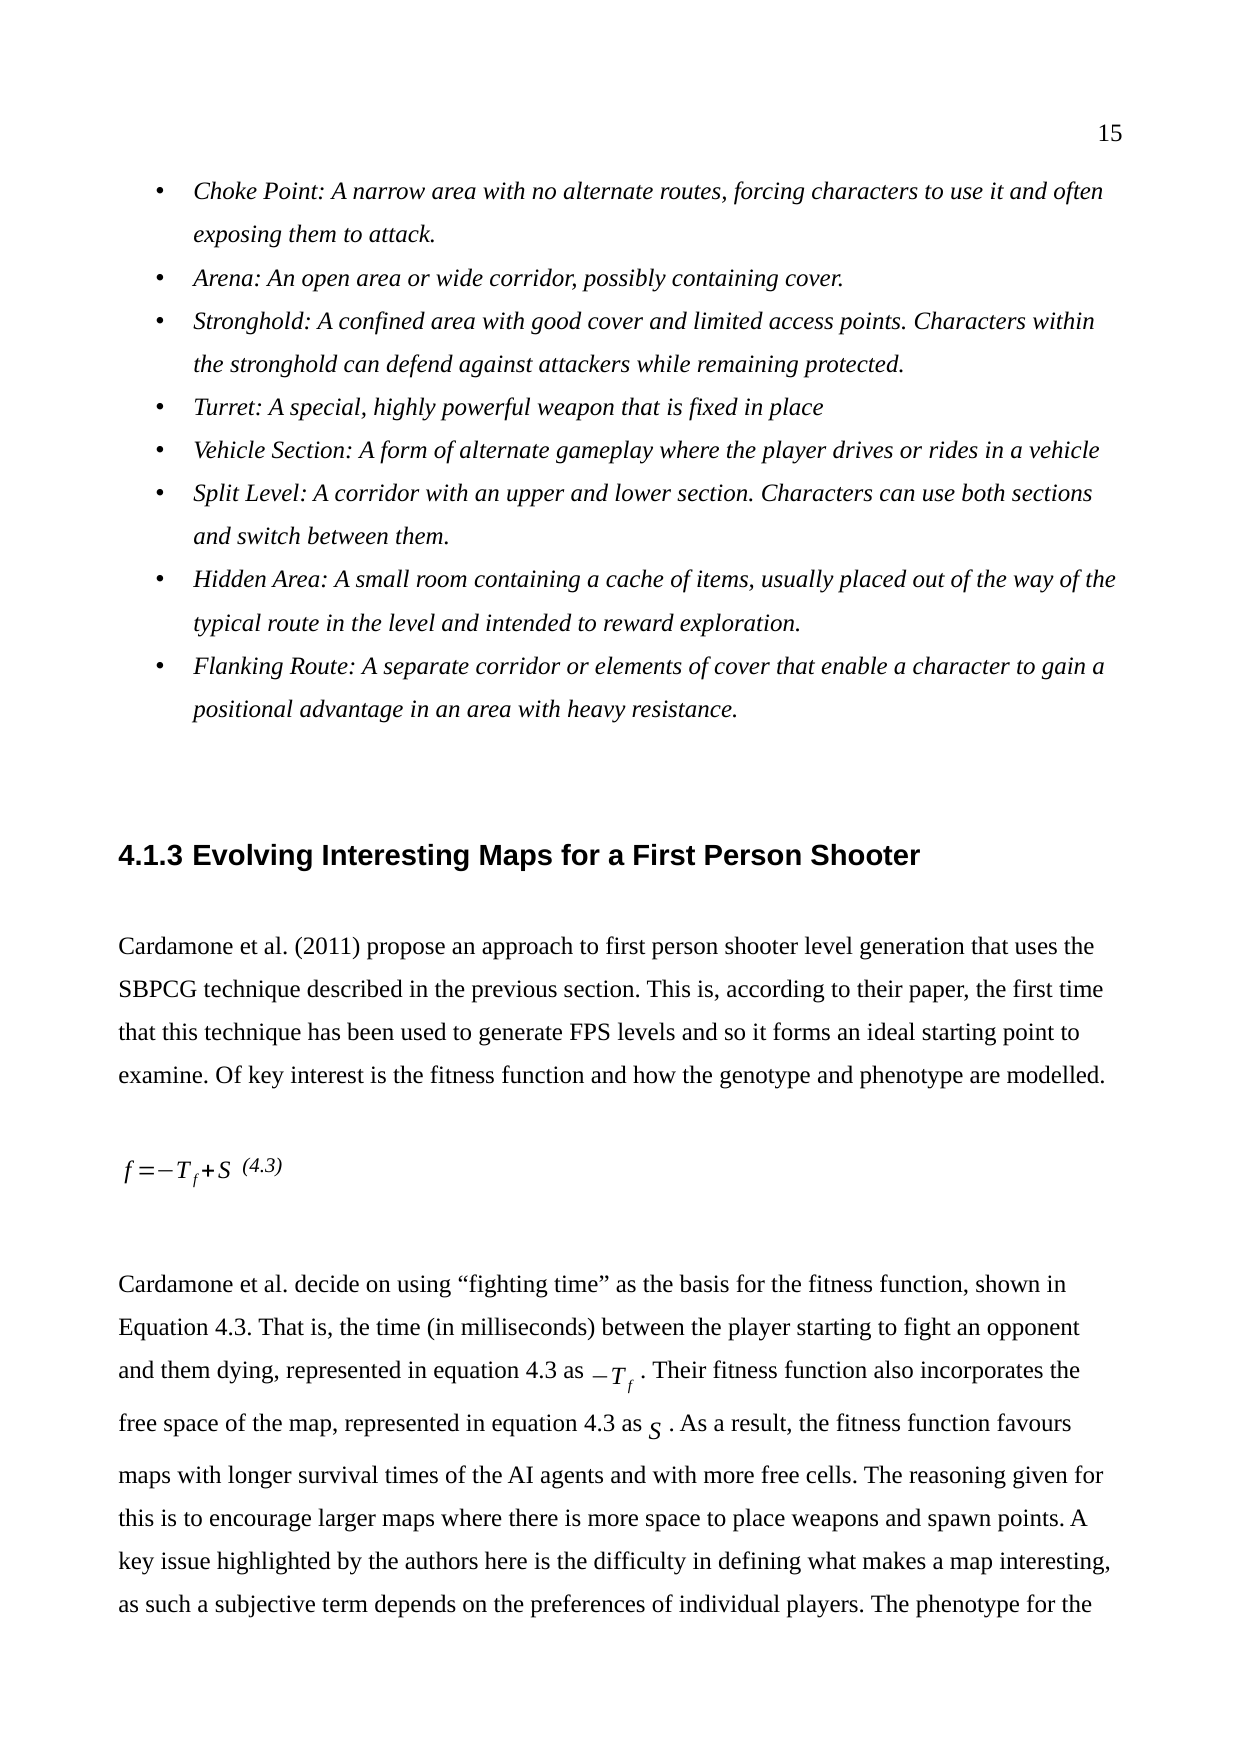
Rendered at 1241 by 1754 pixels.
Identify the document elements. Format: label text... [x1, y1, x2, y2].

text (4.3) [118, 1153, 1121, 1188]
list Choke Point: A narrow area with no alternate routes, forcing characters to use it and often exposing them to attack. [156, 176, 1122, 248]
text Cardamone et al. decide on using “fighting time” as the basis for the fitness function, shown in Equation 4.3. That is, the time (in milliseconds) between the player starting to fight an opponent and them dying, represented in equation 4.3 as. Their fitness function also incorporates the free space of the map, represented in equation 4.3 as. As a result, the fitness function favours maps with longer survival times of the AI agents and with more free cells. The reasoning given for this is to encourage larger maps where there is more space to place weapons and spawn points. A key issue highlighted by the authors here is the difficulty in defining what makes a map interesting, as such a subjective term depends on the preferences of individual players. The phenotype for the [118, 1269, 1122, 1618]
list Flanking Route: A separate corridor or elements of cover that enable a character to gain a positional advantage in an area with heavy resistance. [156, 651, 1122, 723]
list Turret: A special, highly powerful weapon that is fixed in place [156, 392, 1122, 421]
list Split Level: A corridor with an upper and lower section. Characters can use both sections and switch between them. [156, 478, 1122, 550]
list Arena: An open area or wide corridor, possibly containing cover. [156, 263, 1122, 291]
list Hidden Area: A small room containing a cache of items, usually placed out of the way of the typical route in the level and intended to reward exploration. [156, 564, 1122, 636]
text Cardamone et al. (2011) propose an approach to first person shooter level generation that uses the SBPCG technique described in the previous section. This is, according to their paper, the first time that this technique has been used to generate FPS levels and so it forms an ideal starting point to examine. Of key interest is the fitness function and how the genotype and phenotype are modelled. [118, 931, 1122, 1089]
subtitle Evolving Interesting Maps for a First Person Shooter [118, 838, 1122, 871]
list Vehicle Section: A form of alternate gameplay where the player drives or rides in a vehicle [156, 435, 1122, 464]
list Stronghold: A confined area with good cover and limited access points. Characters within the stronghold can defend against attackers while remaining protected. [156, 306, 1122, 378]
